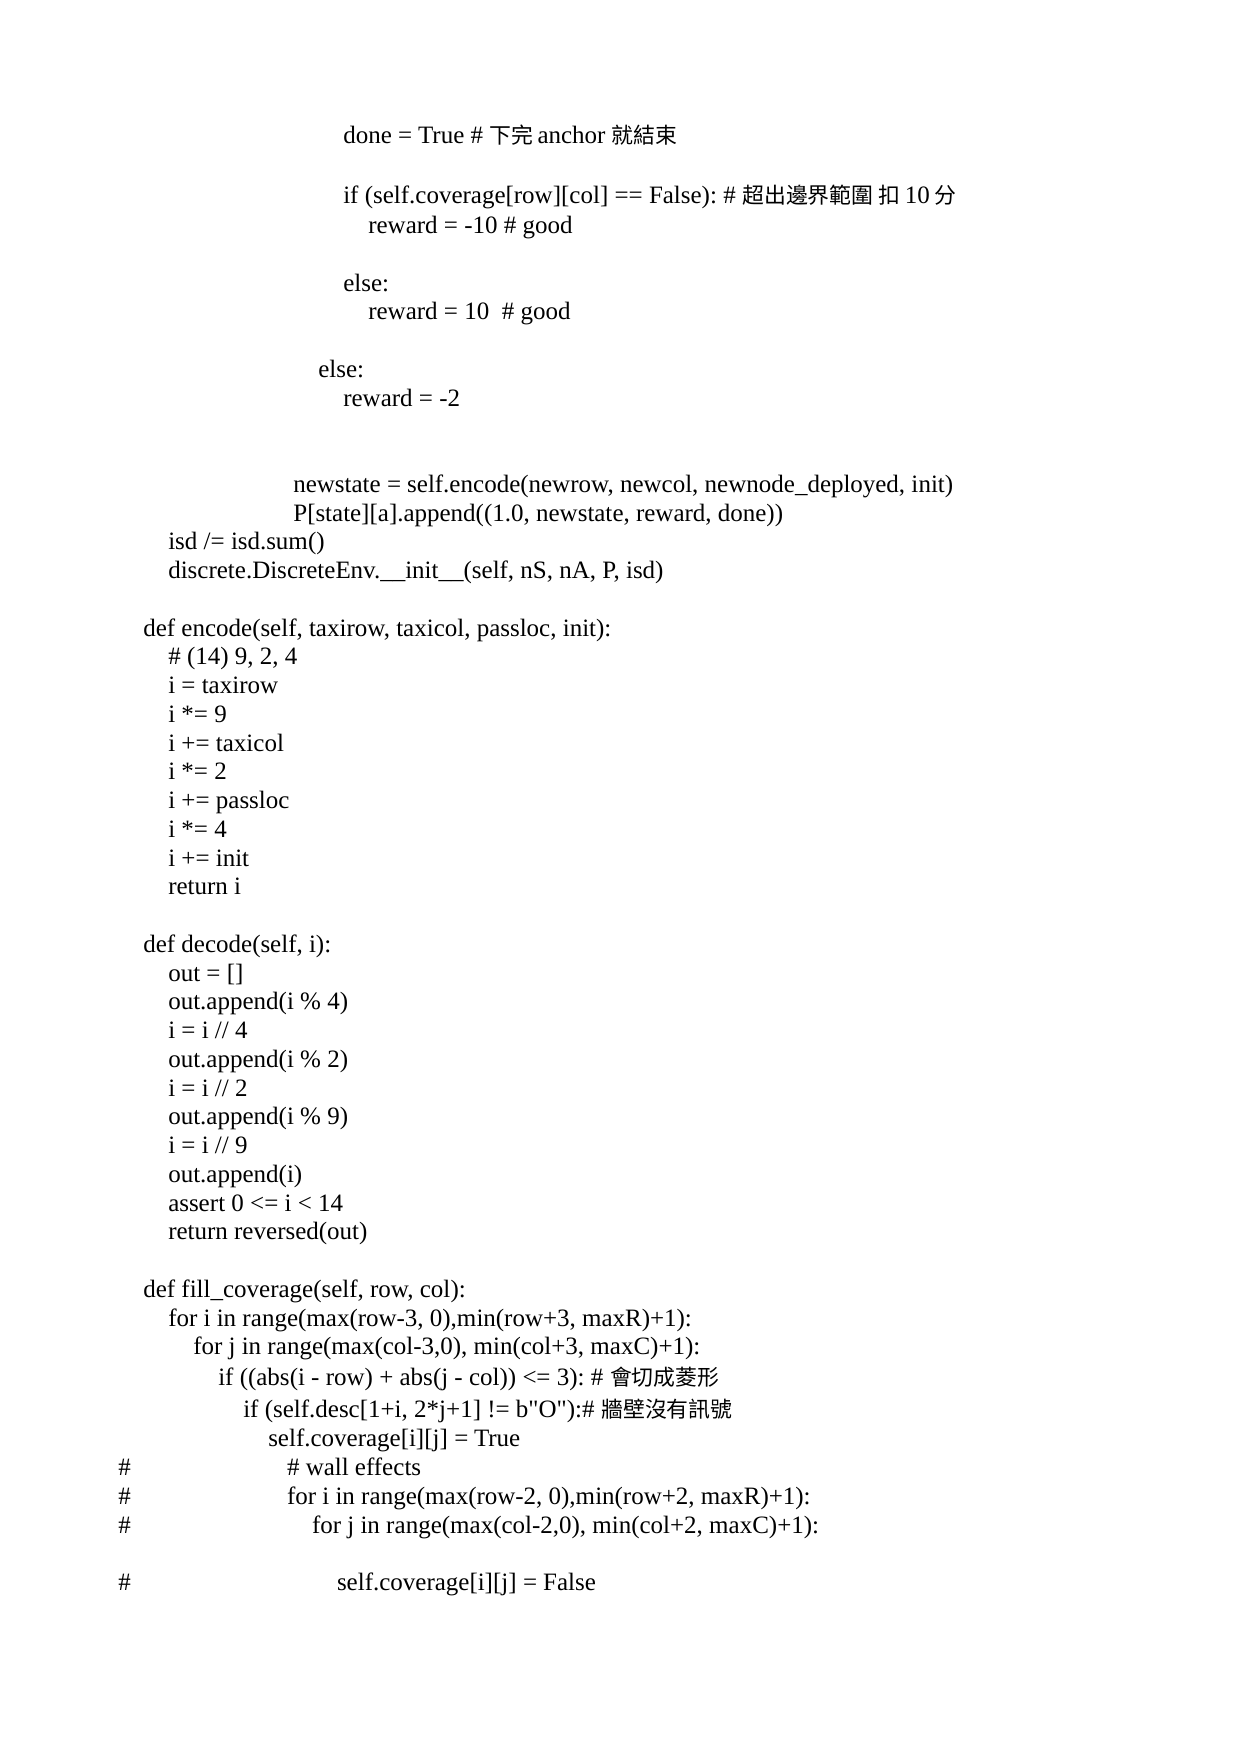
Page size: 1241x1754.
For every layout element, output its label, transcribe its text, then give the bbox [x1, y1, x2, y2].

text if (self.desc[1+i, 2*j+1] != b"O"):# 牆壁沒有訊號 [118, 1392, 1122, 1423]
text i *= 2 [118, 756, 1122, 785]
text # self.coverage[i][j] = False [118, 1567, 1122, 1596]
text i += passloc [118, 785, 1122, 814]
text i = i // 2 [118, 1073, 1122, 1101]
text if ((abs(i - row) + abs(j - col)) <= 3): # 會切成菱形 [118, 1360, 1122, 1392]
text else: [118, 354, 1122, 383]
text reward = -2 [118, 383, 1122, 411]
text def encode(self, taxirow, taxicol, passloc, init): [118, 613, 1122, 641]
text return i [118, 871, 1122, 900]
text i *= 9 [118, 699, 1122, 728]
text discrete.DiscreteEnv.__init__(self, nS, nA, P, isd) [118, 555, 1122, 584]
text # for j in range(max(col-2,0), min(col+2, maxC)+1): [118, 1510, 1122, 1538]
text i *= 4 [118, 814, 1122, 843]
text reward = 10 # good [118, 296, 1122, 325]
text done = True # 下完anchor 就結束 [118, 118, 1122, 150]
text self.coverage[i][j] = True [118, 1423, 1122, 1452]
text def fill_coverage(self, row, col): [118, 1274, 1122, 1303]
text out.append(i % 9) [118, 1101, 1122, 1130]
text return reversed(out) [118, 1216, 1122, 1245]
text # # wall effects [118, 1452, 1122, 1481]
text i = i // 4 [118, 1015, 1122, 1044]
text P[state][a].append((1.0, newstate, reward, done)) [118, 498, 1122, 526]
text if (self.coverage[row][col] == False): # 超出邊界範圍 扣10分 [118, 178, 1122, 210]
text i = i // 9 [118, 1130, 1122, 1159]
text assert 0 <= i < 14 [118, 1188, 1122, 1216]
text out.append(i % 2) [118, 1044, 1122, 1073]
text i += taxicol [118, 728, 1122, 756]
text def decode(self, i): [118, 929, 1122, 958]
text isd /= isd.sum() [118, 526, 1122, 555]
text reward = -10 # good [118, 210, 1122, 239]
text # for i in range(max(row-2, 0),min(row+2, maxR)+1): [118, 1481, 1122, 1510]
text for i in range(max(row-3, 0),min(row+3, maxR)+1): [118, 1303, 1122, 1331]
text i += init [118, 843, 1122, 871]
text out = [] [118, 958, 1122, 986]
text else: [118, 268, 1122, 296]
text out.append(i % 4) [118, 986, 1122, 1015]
text i = taxirow [118, 670, 1122, 699]
text out.append(i) [118, 1159, 1122, 1188]
text for j in range(max(col-3,0), min(col+3, maxC)+1): [118, 1331, 1122, 1360]
text # (14) 9, 2, 4 [118, 641, 1122, 670]
text newstate = self.encode(newrow, newcol, newnode_deployed, init) [118, 469, 1122, 498]
